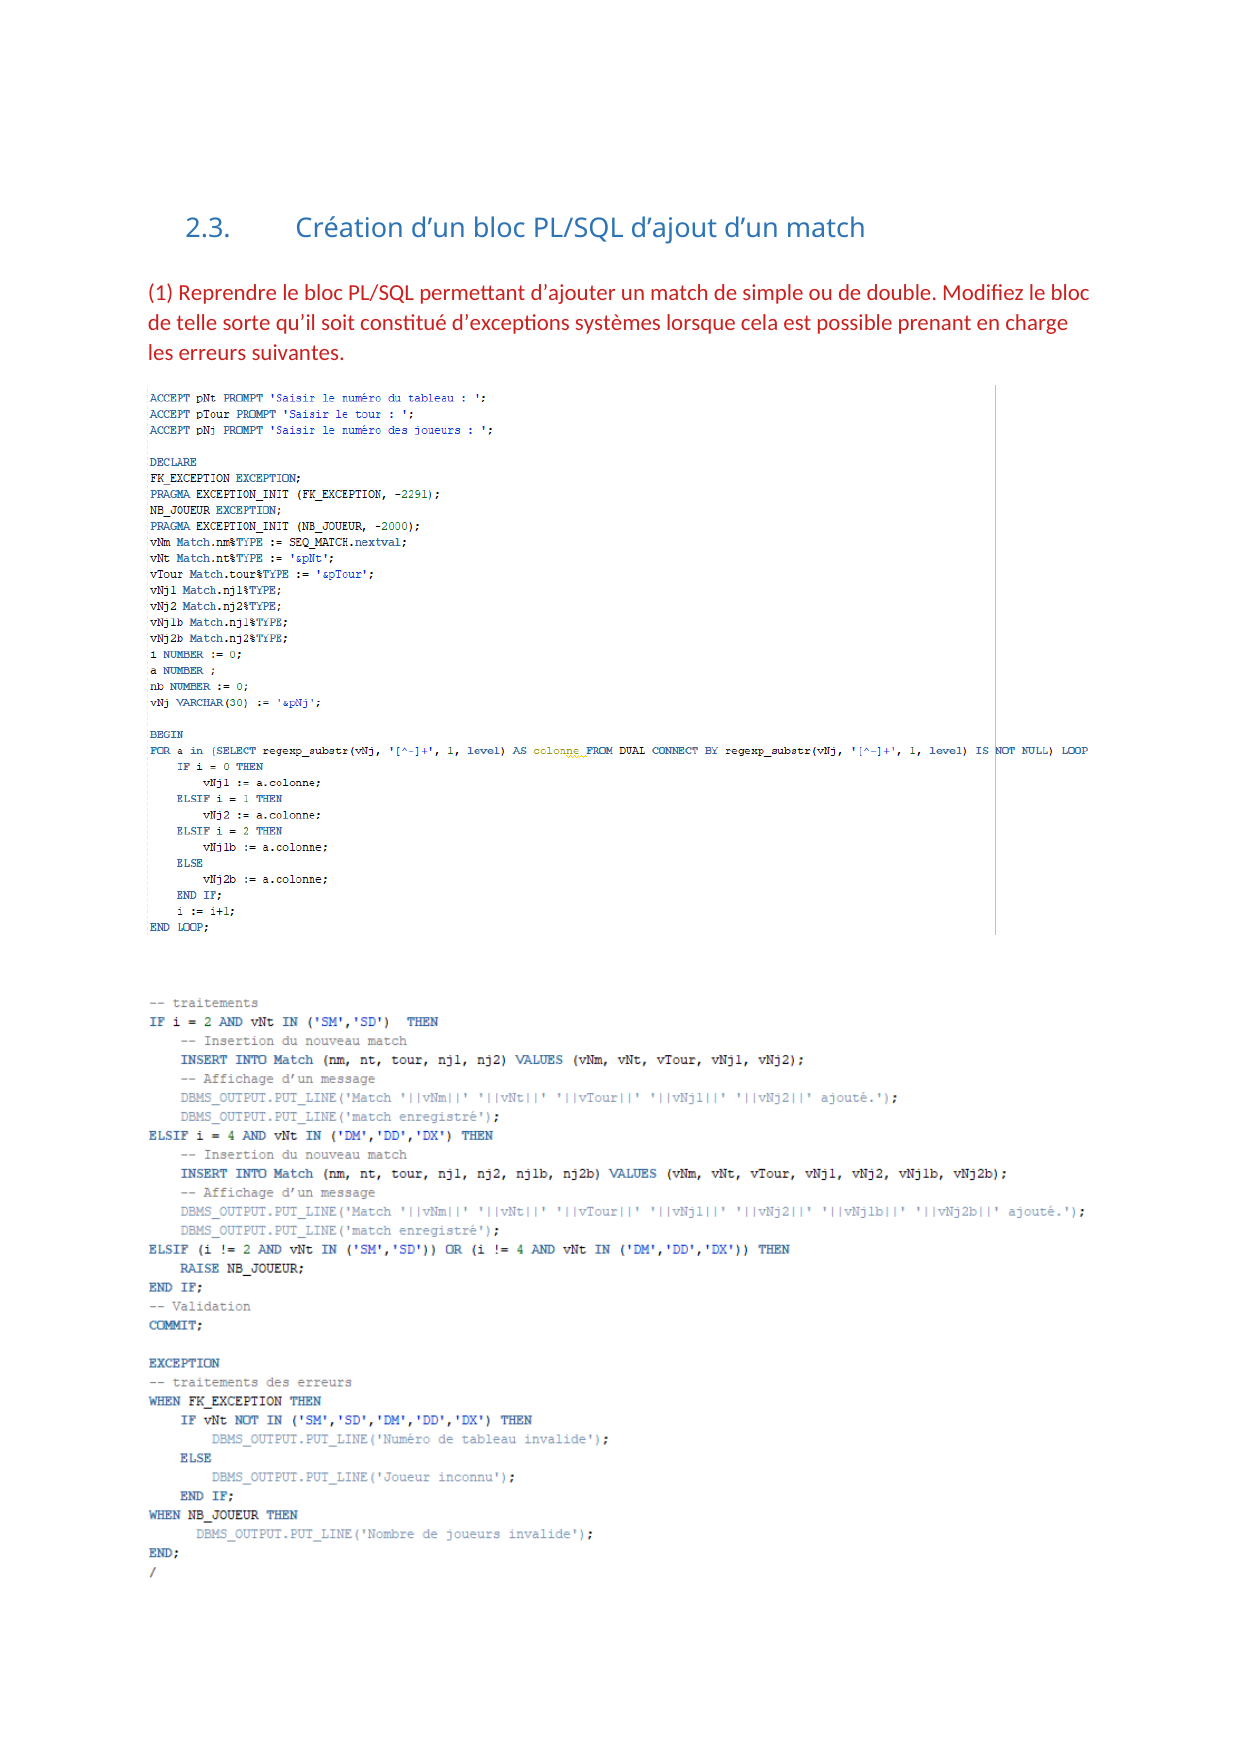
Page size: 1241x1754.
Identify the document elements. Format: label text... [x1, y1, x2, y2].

subtitle Création d’un bloc PL/SQL d’ajout d’un match [185, 208, 1093, 245]
text (1) Reprendre le bloc PL/SQL permettant d’ajouter un match de simple ou de double. Modifiez le bloc de telle sorte qu’il soit constitué d’exceptions systèmes lorsque cela est possible prenant en charge les erreurs suivantes. [148, 278, 1093, 366]
picture [147, 996, 1093, 1584]
picture [147, 385, 1093, 935]
